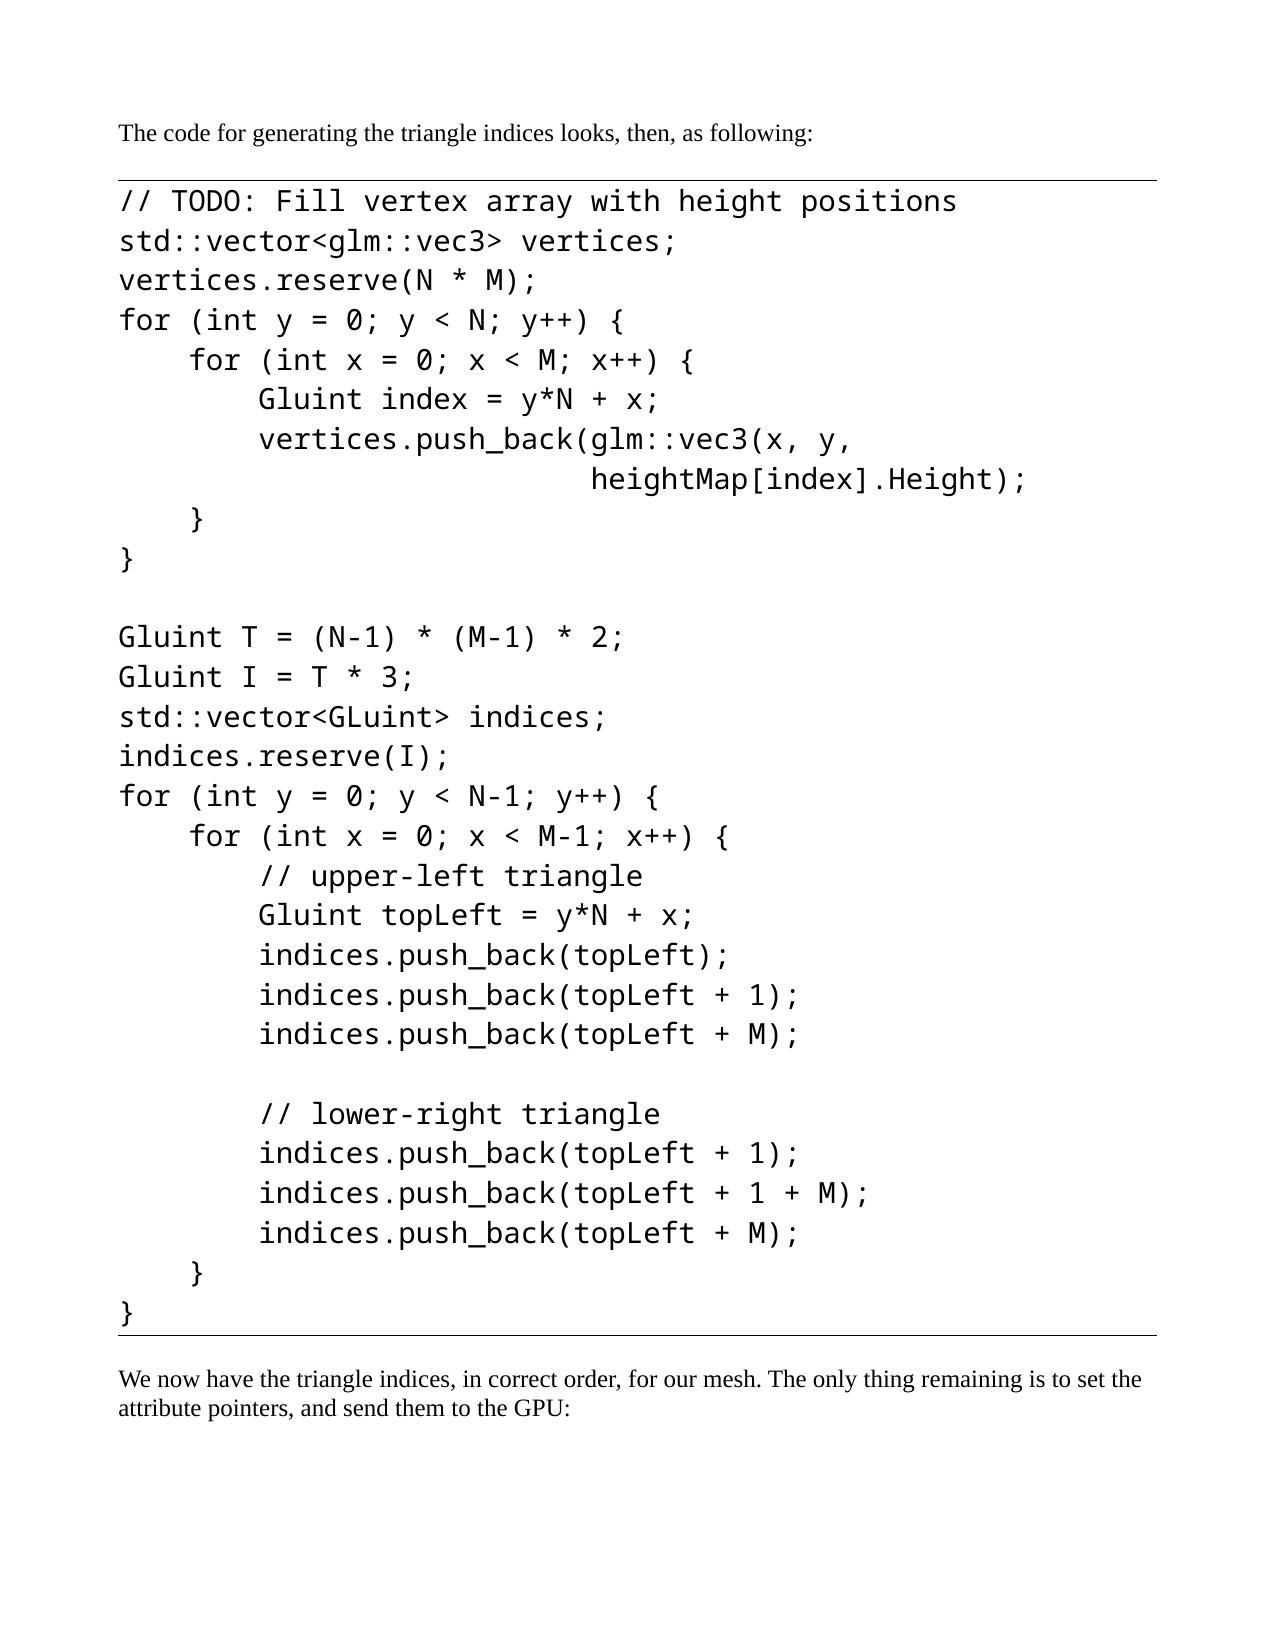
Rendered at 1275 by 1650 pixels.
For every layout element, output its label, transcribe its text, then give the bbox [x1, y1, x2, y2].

text for (int x = 0; x < M; x++) { [118, 339, 1157, 378]
text } [118, 537, 1157, 577]
text indices.reserve(I); [118, 736, 1157, 775]
text Gluint index = y*N + x; [118, 378, 1157, 418]
text std::vector<GLuint> indices; [118, 696, 1157, 736]
text std::vector<glm::vec3> vertices; [118, 220, 1157, 259]
text for (int y = 0; y < N-1; y++) { [118, 775, 1157, 815]
text vertices.push_back(glm::vec3(x, y, [118, 418, 1157, 458]
text heightMap[index].Height); [118, 458, 1157, 498]
text indices.push_back(topLeft + 1 + M); [118, 1172, 1157, 1212]
text vertices.reserve(N * M); [118, 259, 1157, 299]
text Gluint topLeft = y*N + x; [118, 894, 1157, 934]
text Gluint I = T * 3; [118, 656, 1157, 696]
text indices.push_back(topLeft); [118, 934, 1157, 974]
text } [118, 1252, 1157, 1291]
text We now have the triangle indices, in correct order, for our mesh. The only thing remaining is to set the attribute pointers, and send them to the GPU: [118, 1364, 1157, 1422]
text indices.push_back(topLeft + 1); [118, 1133, 1157, 1172]
text for (int x = 0; x < M-1; x++) { [118, 815, 1157, 855]
text for (int y = 0; y < N; y++) { [118, 299, 1157, 339]
text // lower-right triangle [118, 1093, 1157, 1133]
text The code for generating the triangle indices looks, then, as following: [118, 118, 1157, 147]
text // upper-left triangle [118, 855, 1157, 894]
text indices.push_back(topLeft + M); [118, 1212, 1157, 1252]
text // TODO: Fill vertex array with height positions [118, 181, 1157, 220]
text } [118, 1291, 1157, 1335]
text } [118, 498, 1157, 537]
text indices.push_back(topLeft + 1); [118, 974, 1157, 1013]
text indices.push_back(topLeft + M); [118, 1013, 1157, 1053]
text Gluint T = (N-1) * (M-1) * 2; [118, 617, 1157, 656]
